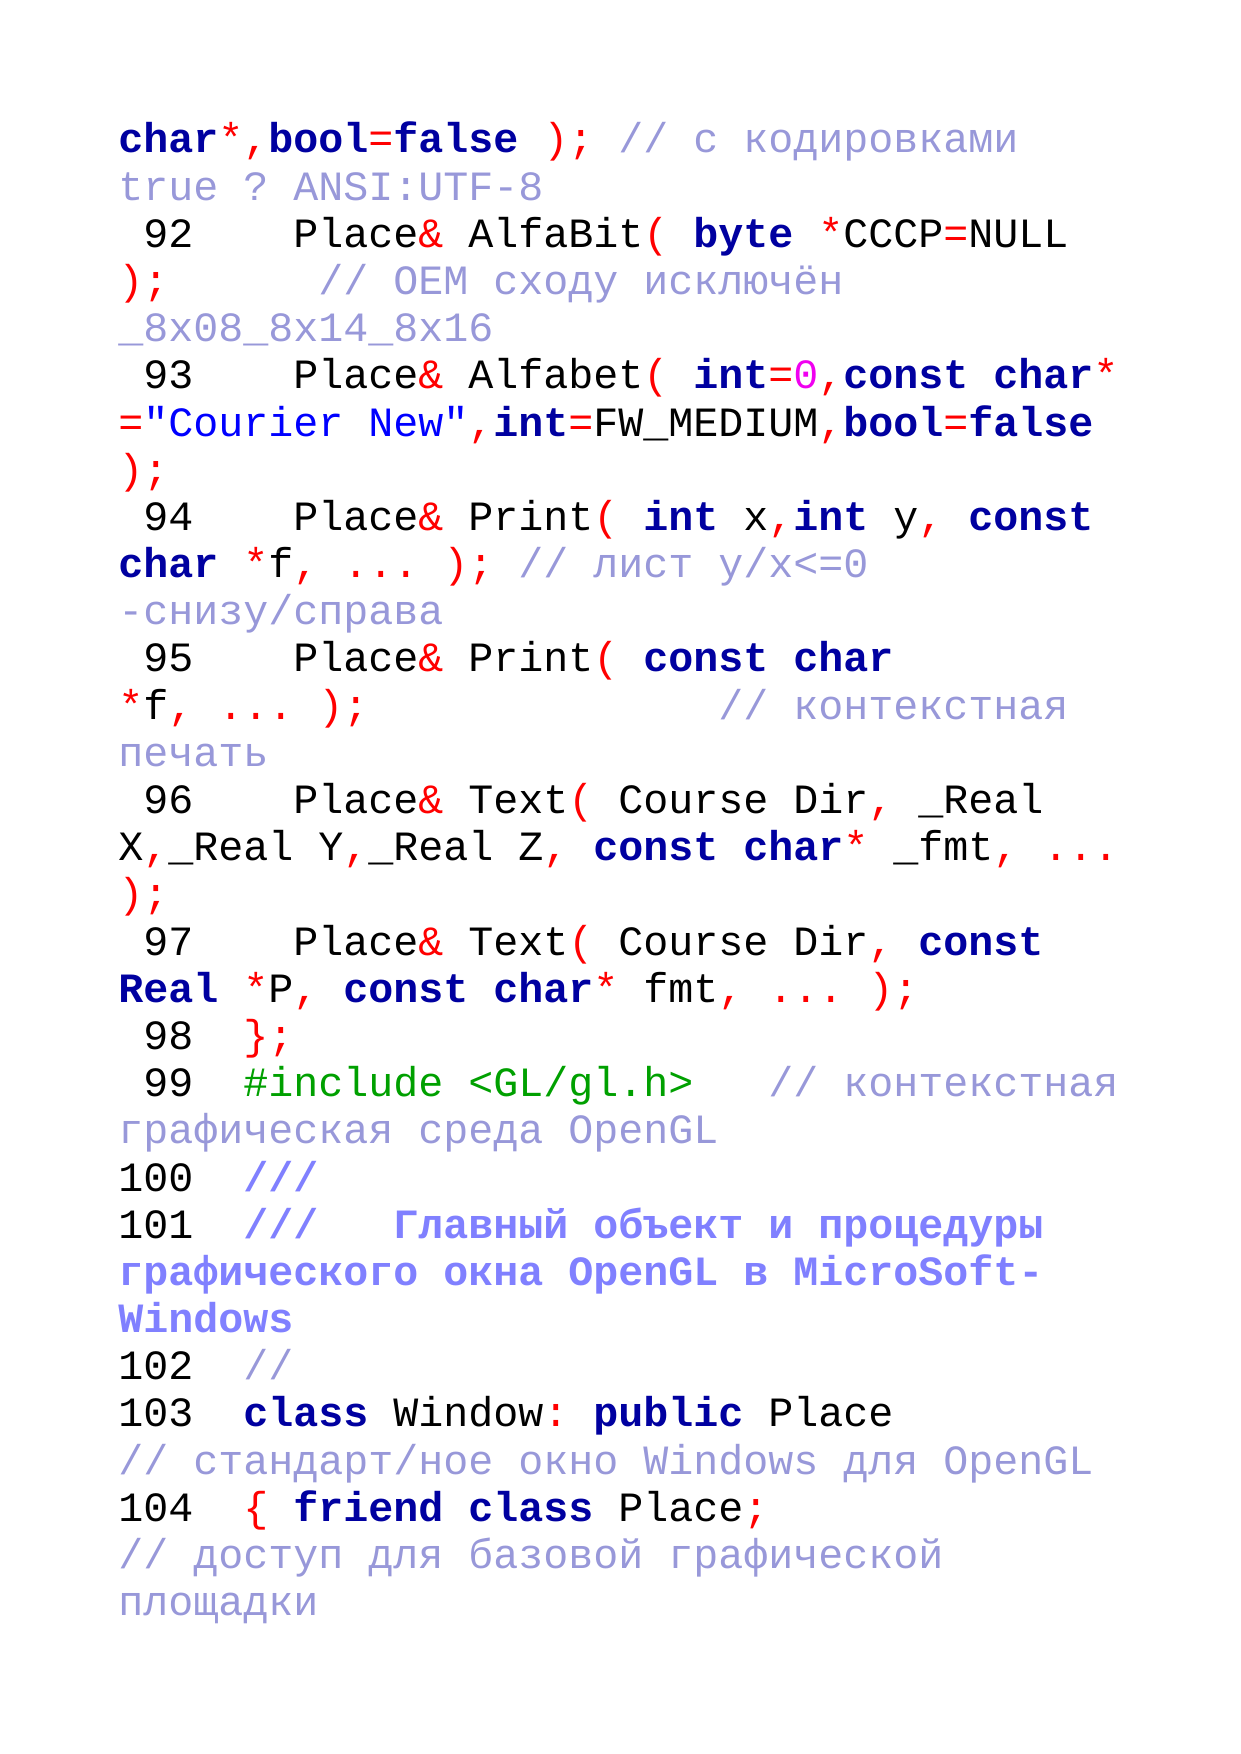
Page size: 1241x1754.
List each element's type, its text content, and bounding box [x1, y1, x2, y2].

subtitle 97 Place& Text( Course Dir, const Real *P, const char* fmt, ... ); [118, 920, 1122, 1015]
subtitle 92 Place& AlfaBit( byte *CCCP=NULL ); // OEM сходу исключён _8x08_8x14_8x16 [118, 212, 1122, 354]
subtitle 93 Place& Alfabet( int=0,const char* ="Courier New",int=FW_MEDIUM,bool=false ); [118, 354, 1122, 496]
subtitle 103 class Window: public Place // стандарт/ное окно Windows для OpenGL [118, 1392, 1122, 1487]
subtitle 94 Place& Print( int x,int y, const char *f, ... ); // лист y/x<=0 -снизу/справа [118, 496, 1122, 637]
subtitle 102 // [118, 1345, 1122, 1392]
subtitle 98 }; [118, 1015, 1122, 1062]
subtitle 95 Place& Print( const char *f, ... ); // контекстная печать [118, 637, 1122, 779]
subtitle 101 /// Главный объект и процедуры графического окна OpenGL в MicroSoft-Windows [118, 1203, 1122, 1345]
subtitle 104 { friend class Place; // доступ для базовой графической площадки [118, 1487, 1122, 1628]
subtitle 96 Place& Text( Course Dir, _Real X,_Real Y,_Real Z, const char* _fmt, ... ); [118, 779, 1122, 920]
subtitle 99 #include <GL/gl.h> // контекстная графическая среда OpenGL [118, 1062, 1122, 1156]
subtitle 91 SIZE AlfaRect( const char*,bool=false ); // c кодировками true ? ANSI:UTF-8 [118, 118, 1122, 212]
subtitle 100 /// [118, 1156, 1122, 1203]
